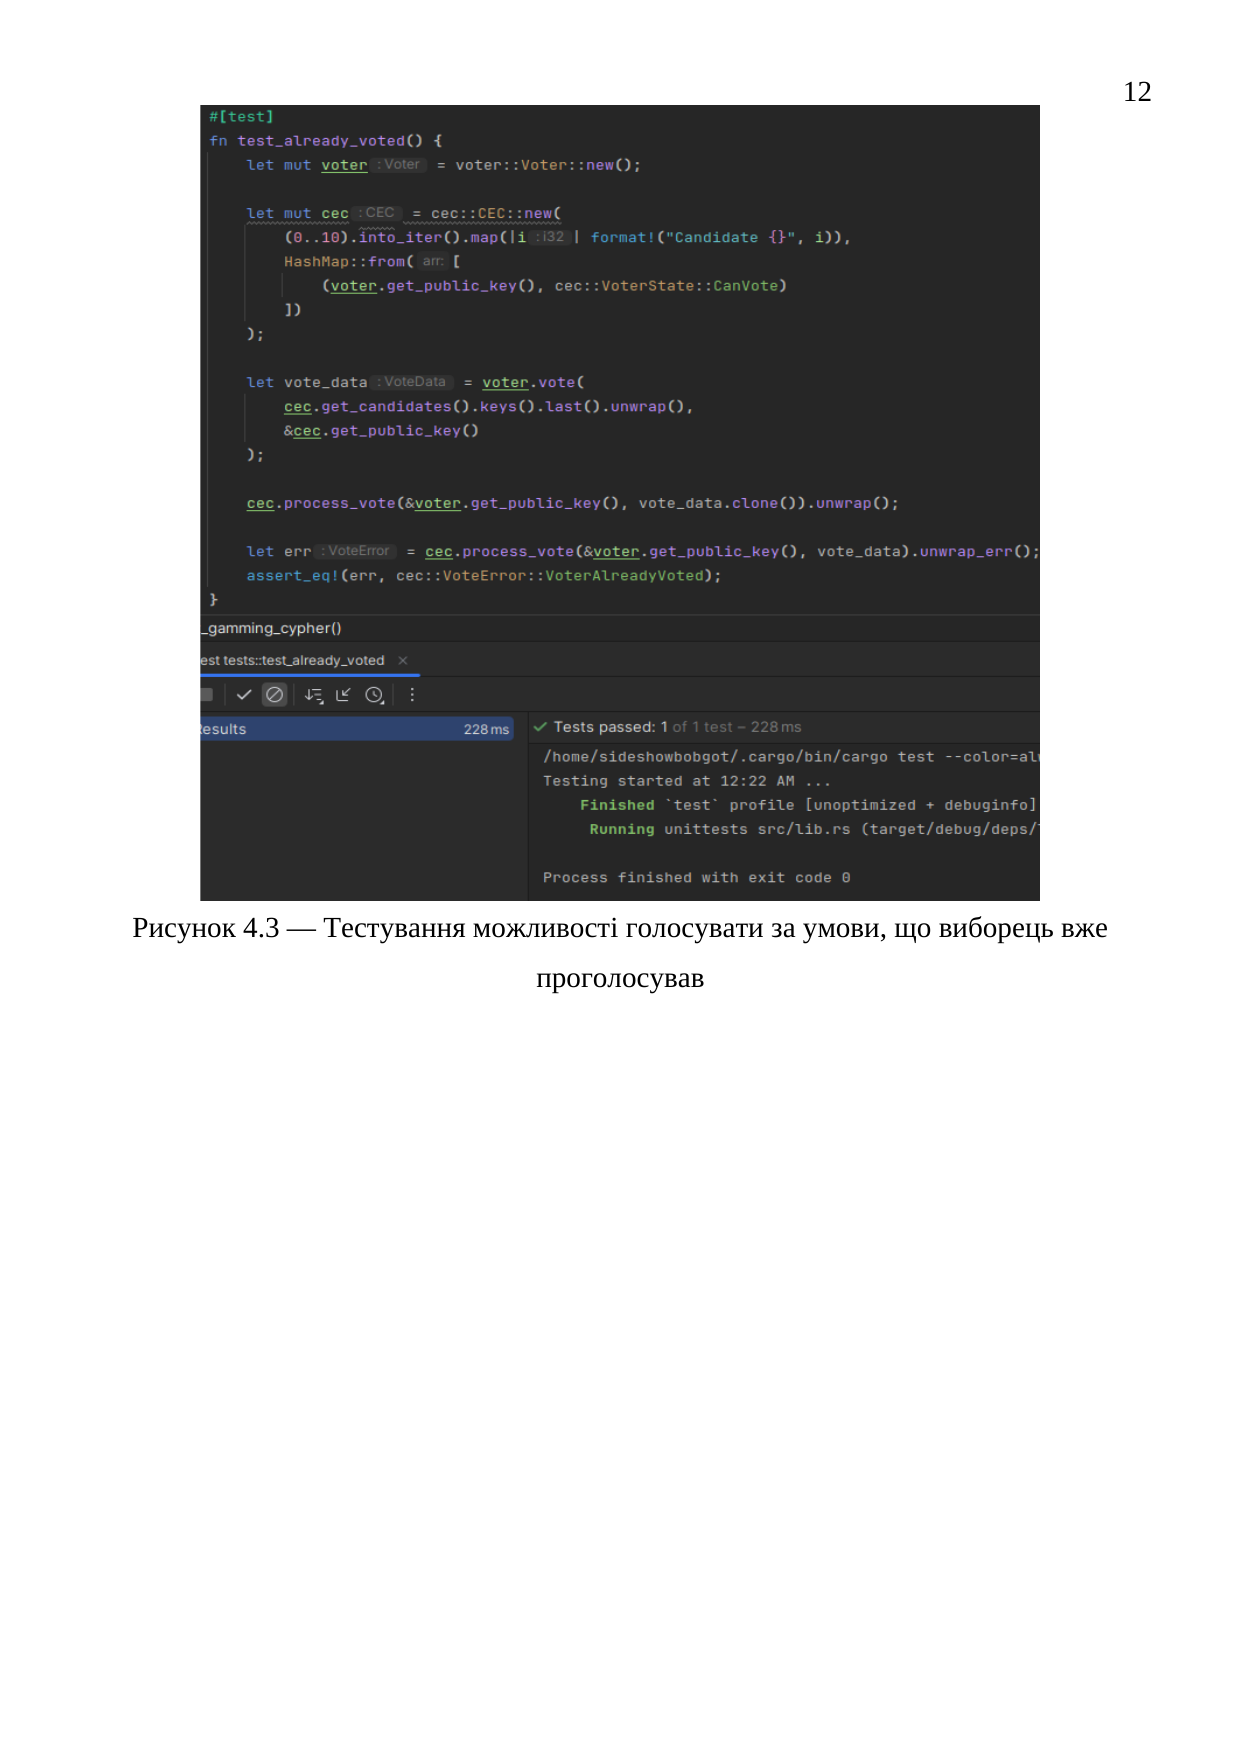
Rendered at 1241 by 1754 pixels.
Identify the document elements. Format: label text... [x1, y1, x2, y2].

text Рисунок 4.3 — Тестування можливості голосувати за умови, що виборець вже проголосував [118, 910, 1122, 994]
picture [200, 105, 1040, 901]
